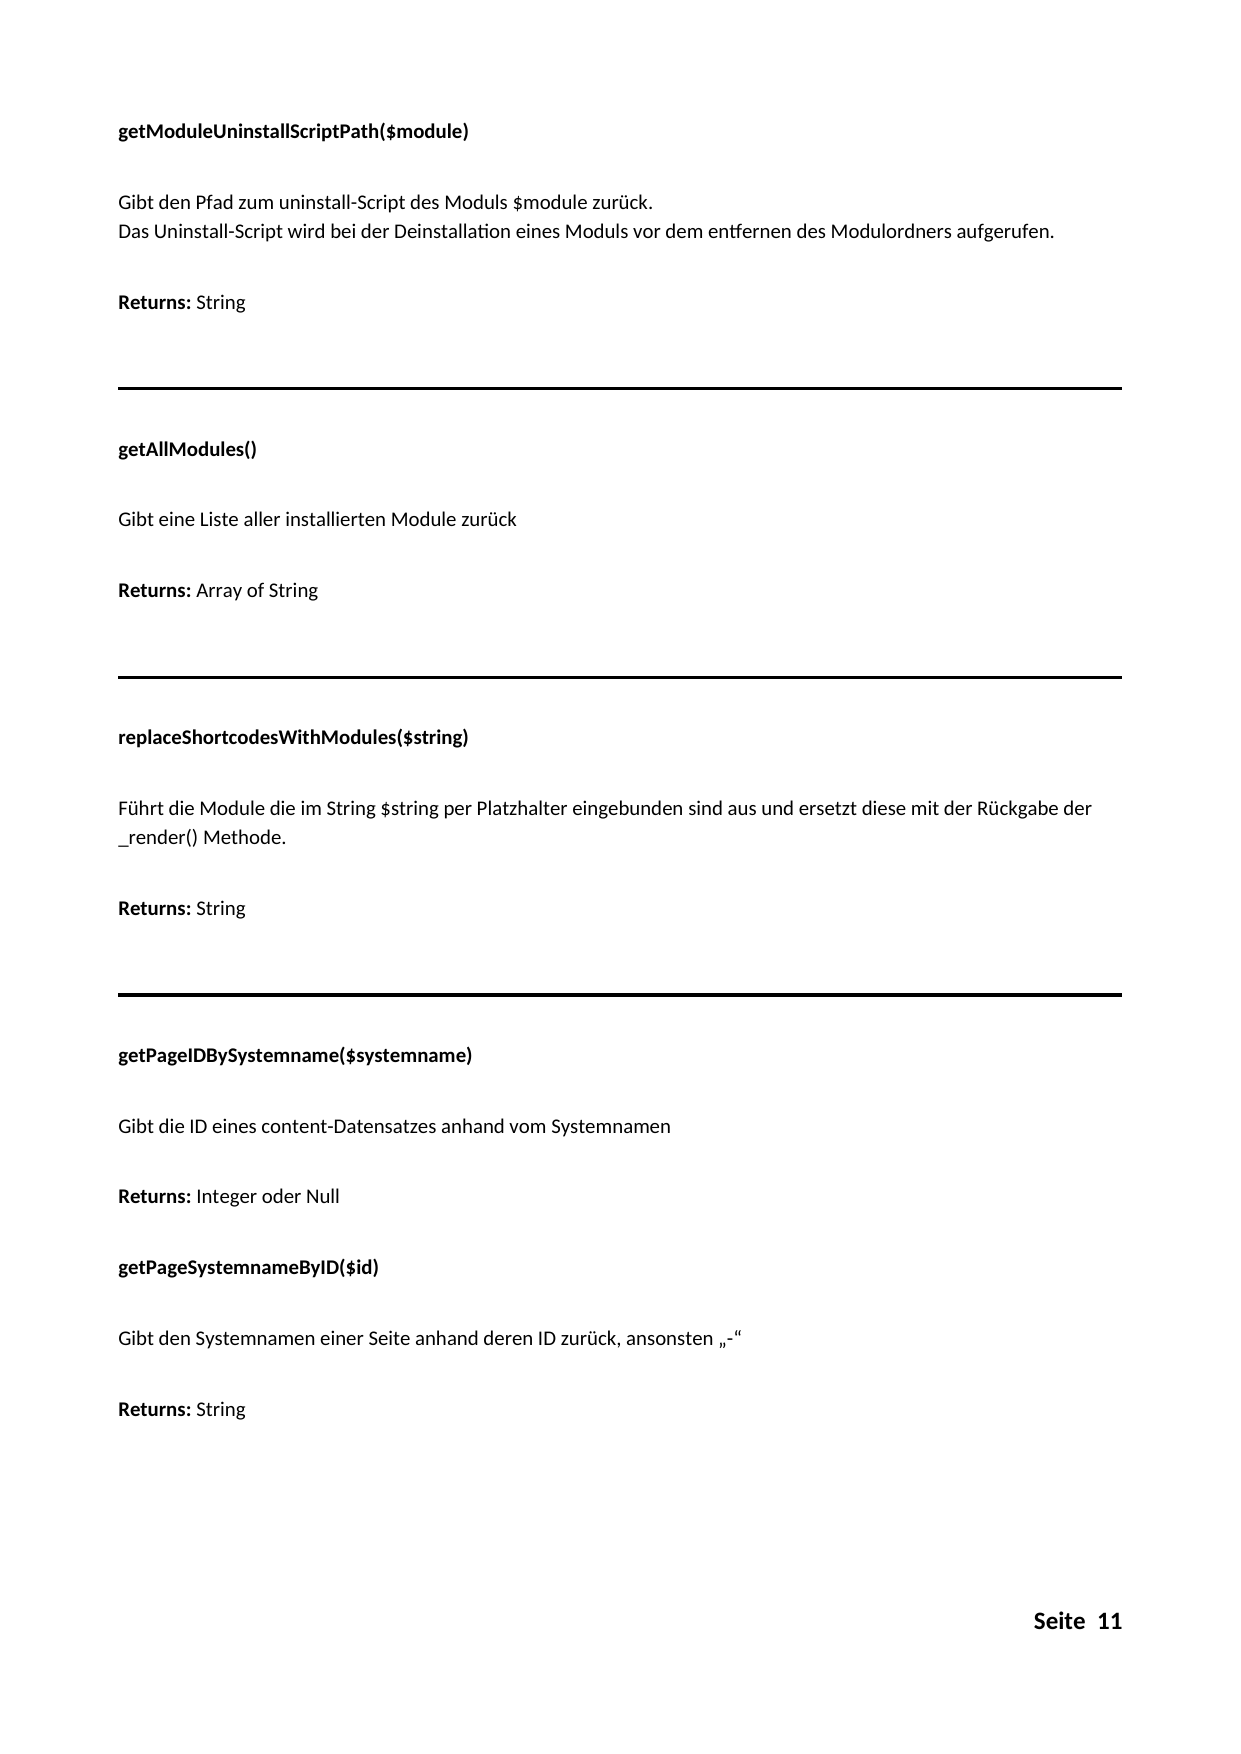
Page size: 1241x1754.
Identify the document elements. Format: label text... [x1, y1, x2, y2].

text getModuleUninstallScriptPath($module) [118, 118, 1122, 143]
text Führt die Module die im String $string per Platzhalter eingebunden sind aus und ersetzt diese mit der Rückgabe der _render() Methode. [118, 795, 1122, 850]
text getAllModules() [118, 436, 1122, 461]
text Gibt den Pfad zum uninstall-Script des Moduls $module zurück. Das Uninstall-Script wird bei der Deinstallation eines Moduls vor dem entfernen des Modulordners aufgerufen. [118, 189, 1122, 243]
text getPageSystemnameByID($id) [118, 1254, 1122, 1280]
text Gibt eine Liste aller installierten Module zurück [118, 507, 1122, 532]
text Gibt die ID eines content-Datensatzes anhand vom Systemnamen [118, 1113, 1122, 1138]
text Returns: String [118, 289, 1122, 314]
text Returns: Array of String [118, 577, 1122, 603]
text getPageIDBySystemname($systemname) [118, 1042, 1122, 1067]
text replaceShortcodesWithModules($string) [118, 724, 1122, 750]
text Returns: Integer oder Null [118, 1184, 1122, 1209]
text Gibt den Systemnamen einer Seite anhand deren ID zurück, ansonsten „-“ [118, 1325, 1122, 1351]
text Returns: String [118, 1396, 1122, 1422]
text Returns: String [118, 895, 1122, 921]
